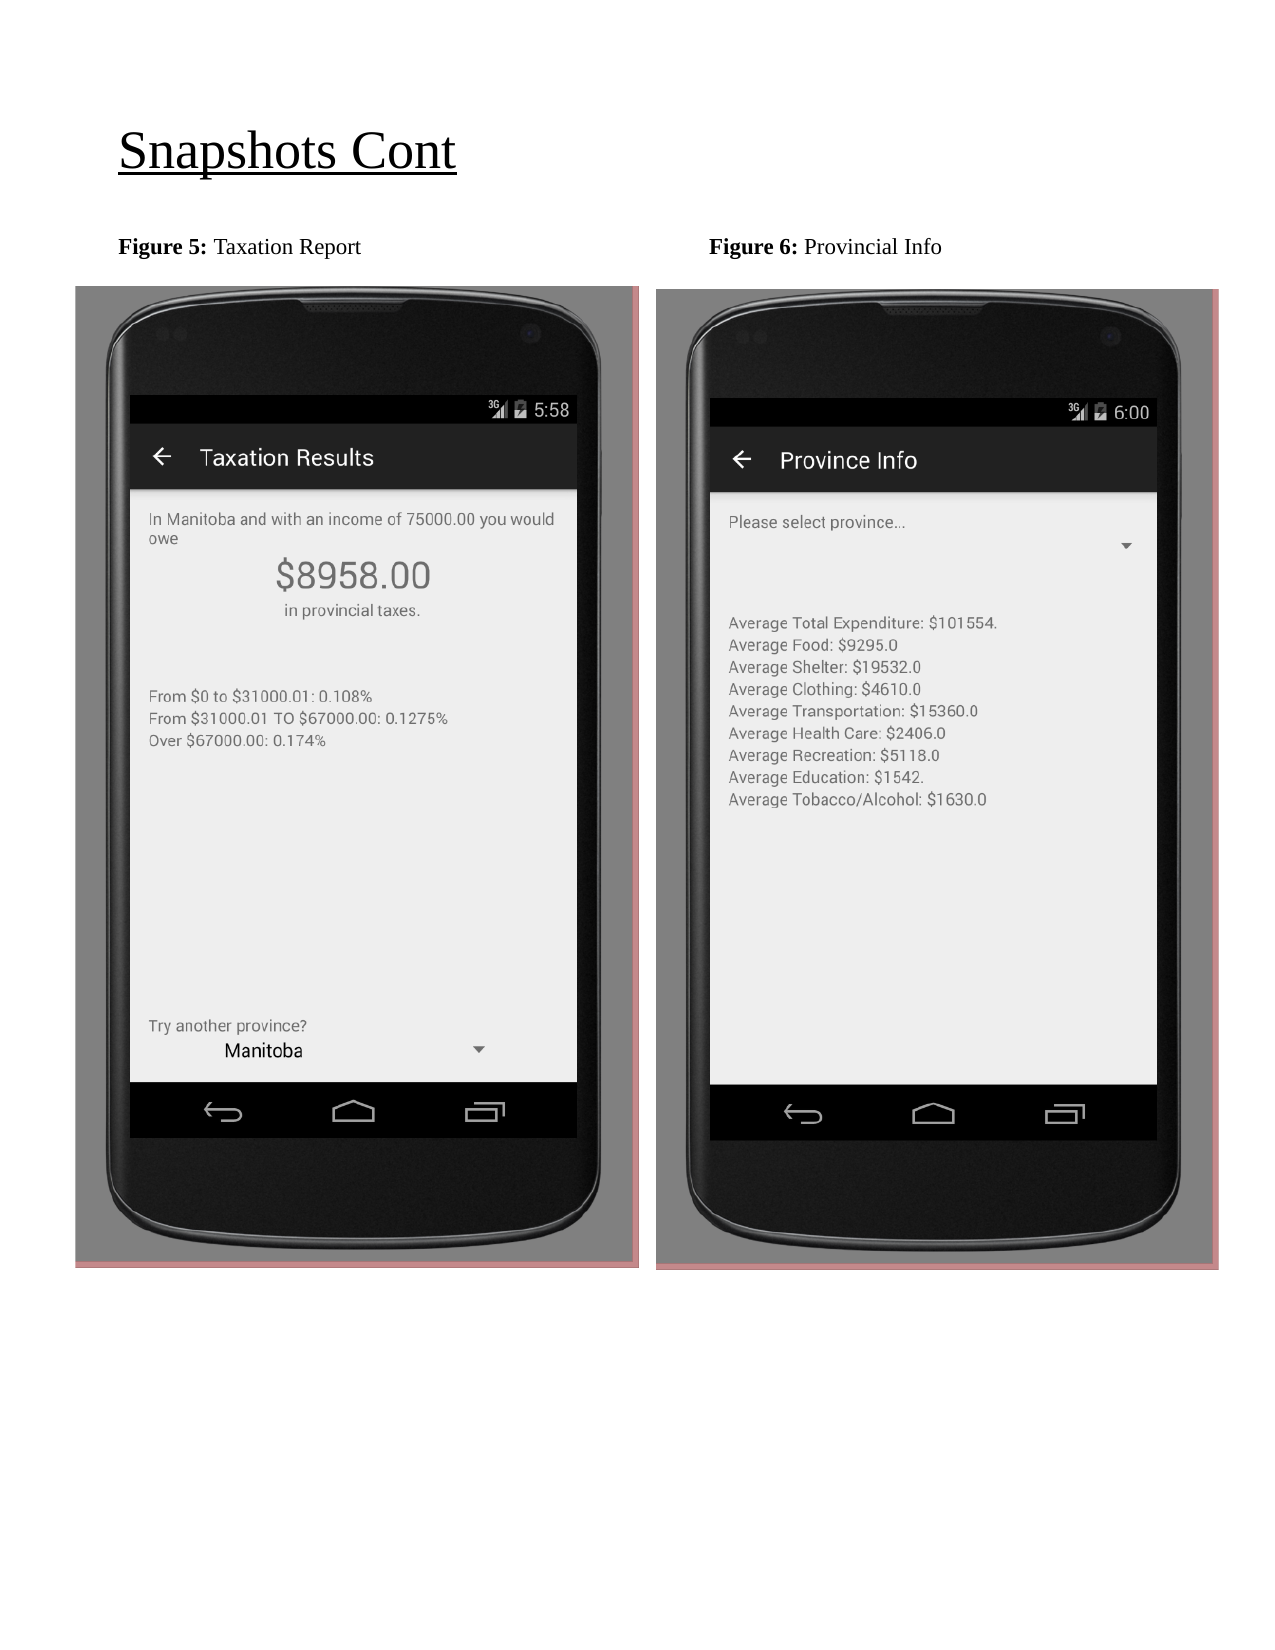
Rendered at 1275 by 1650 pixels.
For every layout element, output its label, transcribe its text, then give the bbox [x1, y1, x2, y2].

picture [75, 286, 639, 1268]
picture [656, 289, 1219, 1270]
text Figure 5: Taxation Report Figure 6: Provincial Info [118, 233, 1157, 259]
text Snapshots Cont [118, 118, 1157, 180]
